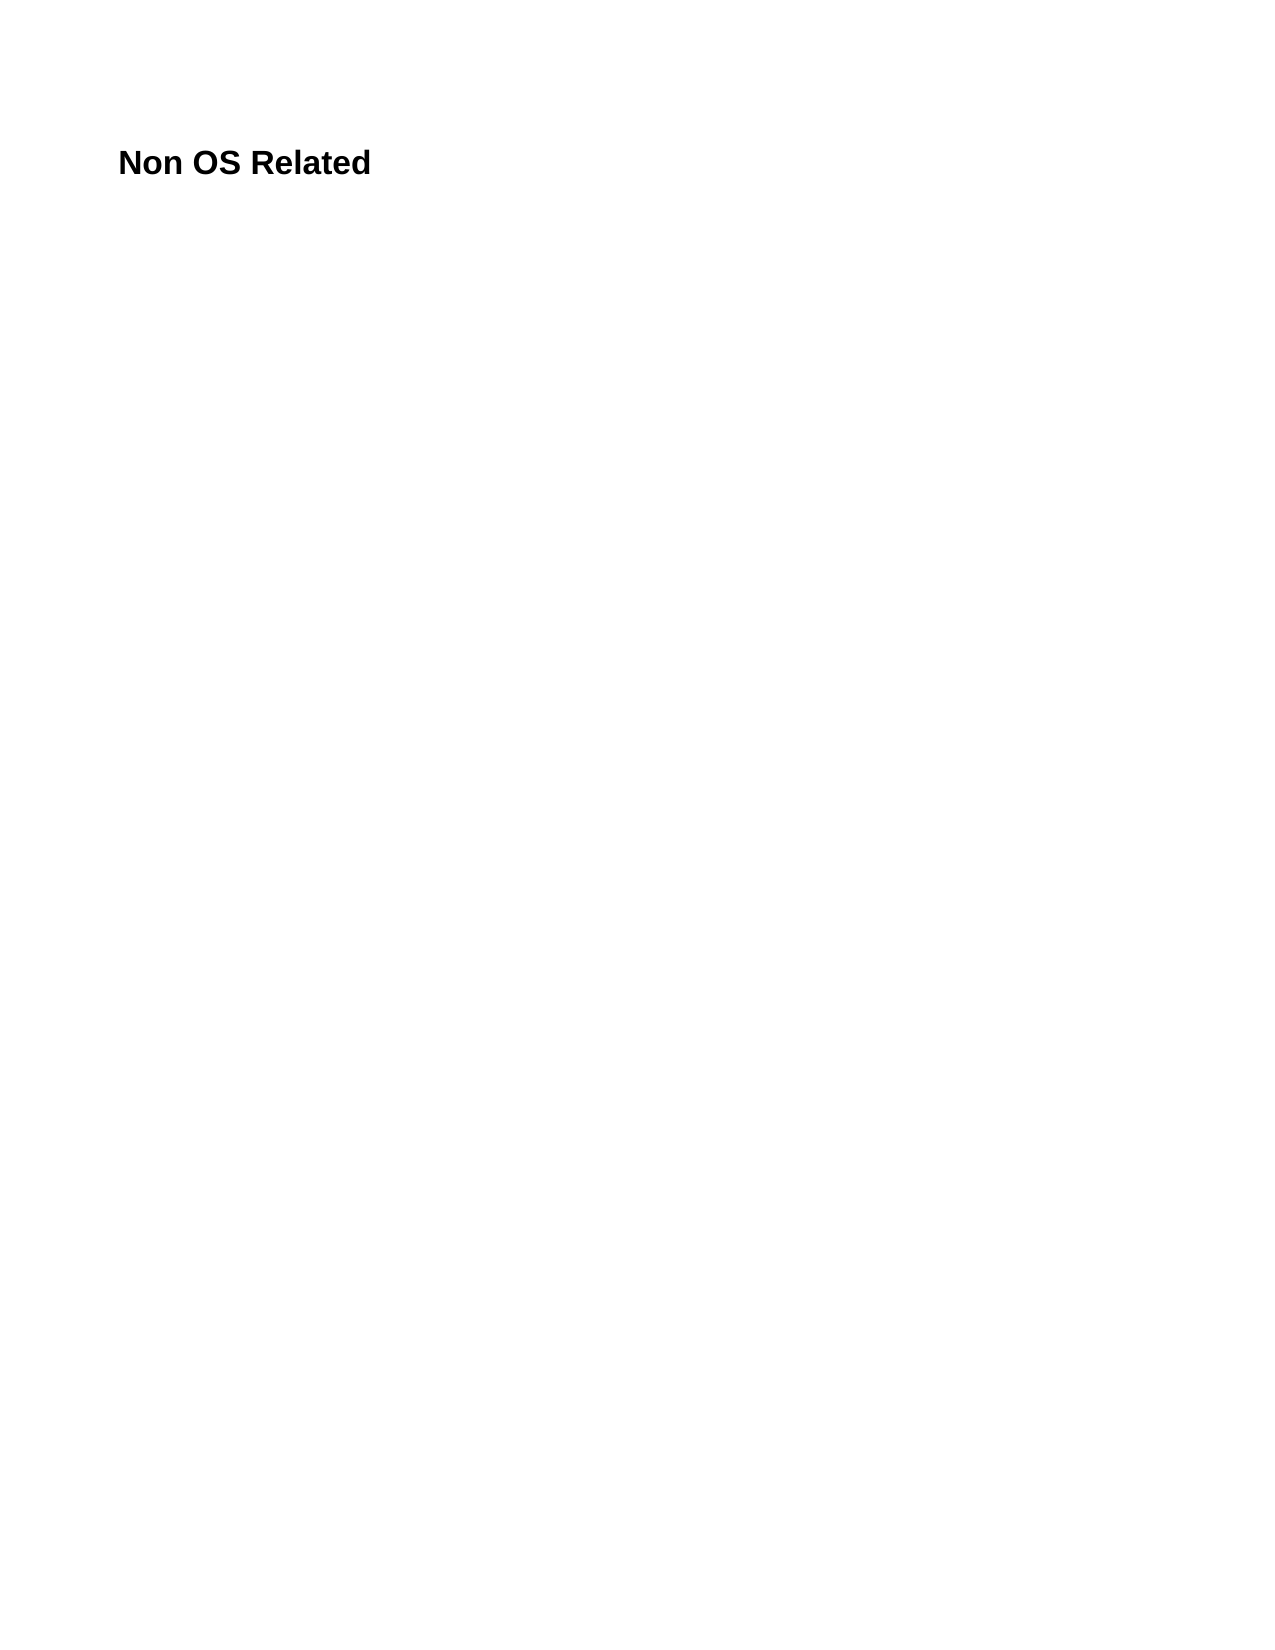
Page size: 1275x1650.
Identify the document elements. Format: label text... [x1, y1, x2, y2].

subtitle Non OS Related [118, 143, 1157, 182]
